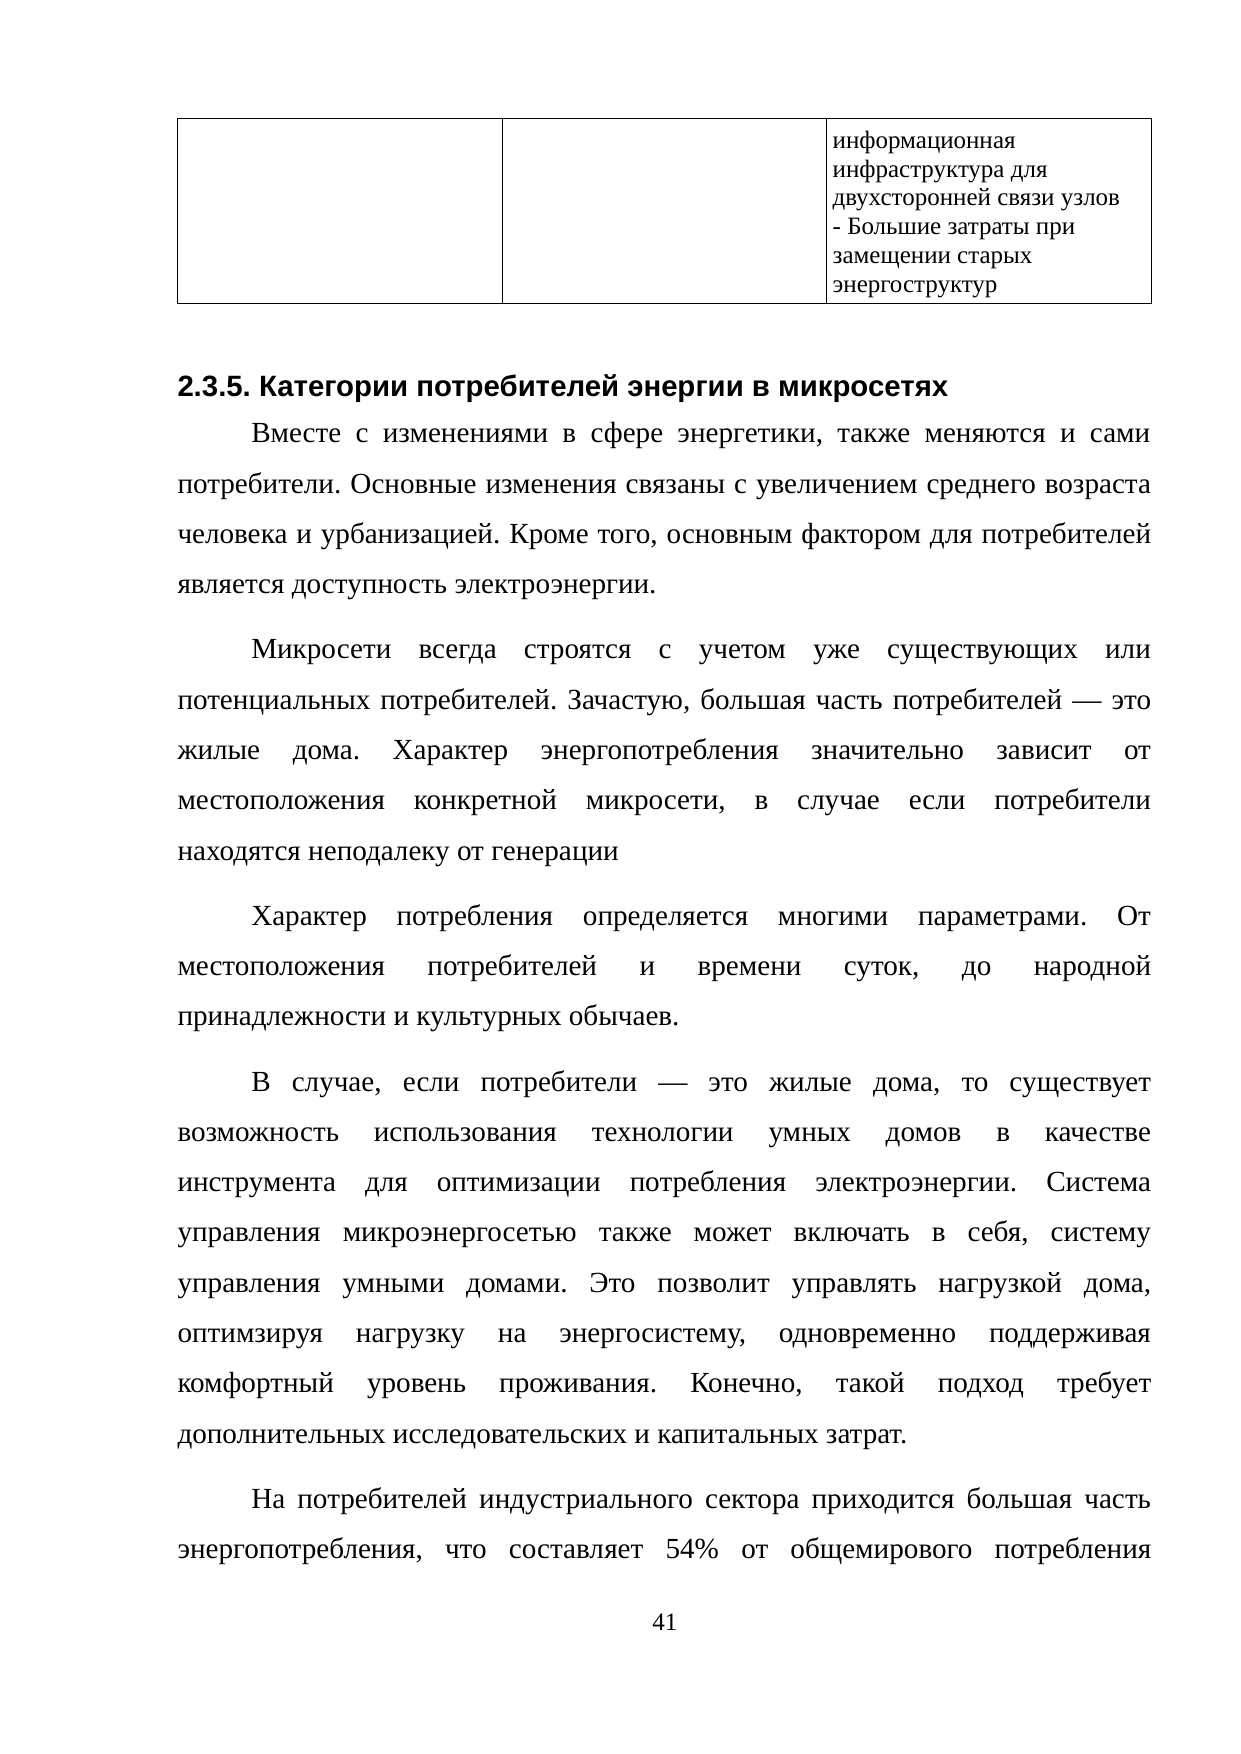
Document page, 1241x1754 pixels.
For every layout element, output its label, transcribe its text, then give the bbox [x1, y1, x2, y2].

subtitle 2.3.5. Категории потребителей энергии в микросетях [177, 369, 1152, 403]
table_cell [178, 119, 502, 303]
text Микросети всегда строятся с учетом уже существующих или потенциальных потребителей. Зачастую, большая часть потребителей — это жилые дома. Характер энергопотребления значительно зависит от местоположения конкретной микросети, в случае если потребители находятся неподалеку от генерации [177, 632, 1152, 866]
text Характер потребления определяется многими параметрами. От местоположения потребителей и времени суток, до народной принадлежности и культурных обычаев. [177, 898, 1152, 1032]
text На потребителей индустриального сектора приходится большая часть энергопотребления, что составляет 54% от общемирового потребления [177, 1481, 1152, 1565]
table_cell информационная инфраструктура для двухсторонней связи узлов - Большие затраты при замещении старых энергоструктур [827, 119, 1151, 303]
text В случае, если потребители — это жилые дома, то существует возможность использования технологии умных домов в качестве инструмента для оптимизации потребления электроэнергии. Система управления микроэнергосетью также может включать в себя, систему управления умными домами. Это позволит управлять нагрузкой дома, оптимзируя нагрузку на энергосистему, одновременно поддерживая комфортный уровень проживания. Конечно, такой подход требует дополнительных исследовательских и капитальных затрат. [177, 1064, 1152, 1449]
table_cell [503, 119, 826, 303]
text Вместе с изменениями в сфере энергетики, также меняются и сами потребители. Основные изменения связаны с увеличением среднего возраста человека и урбанизацией. Кроме того, основным фактором для потребителей является доступность электроэнергии. [177, 416, 1152, 600]
